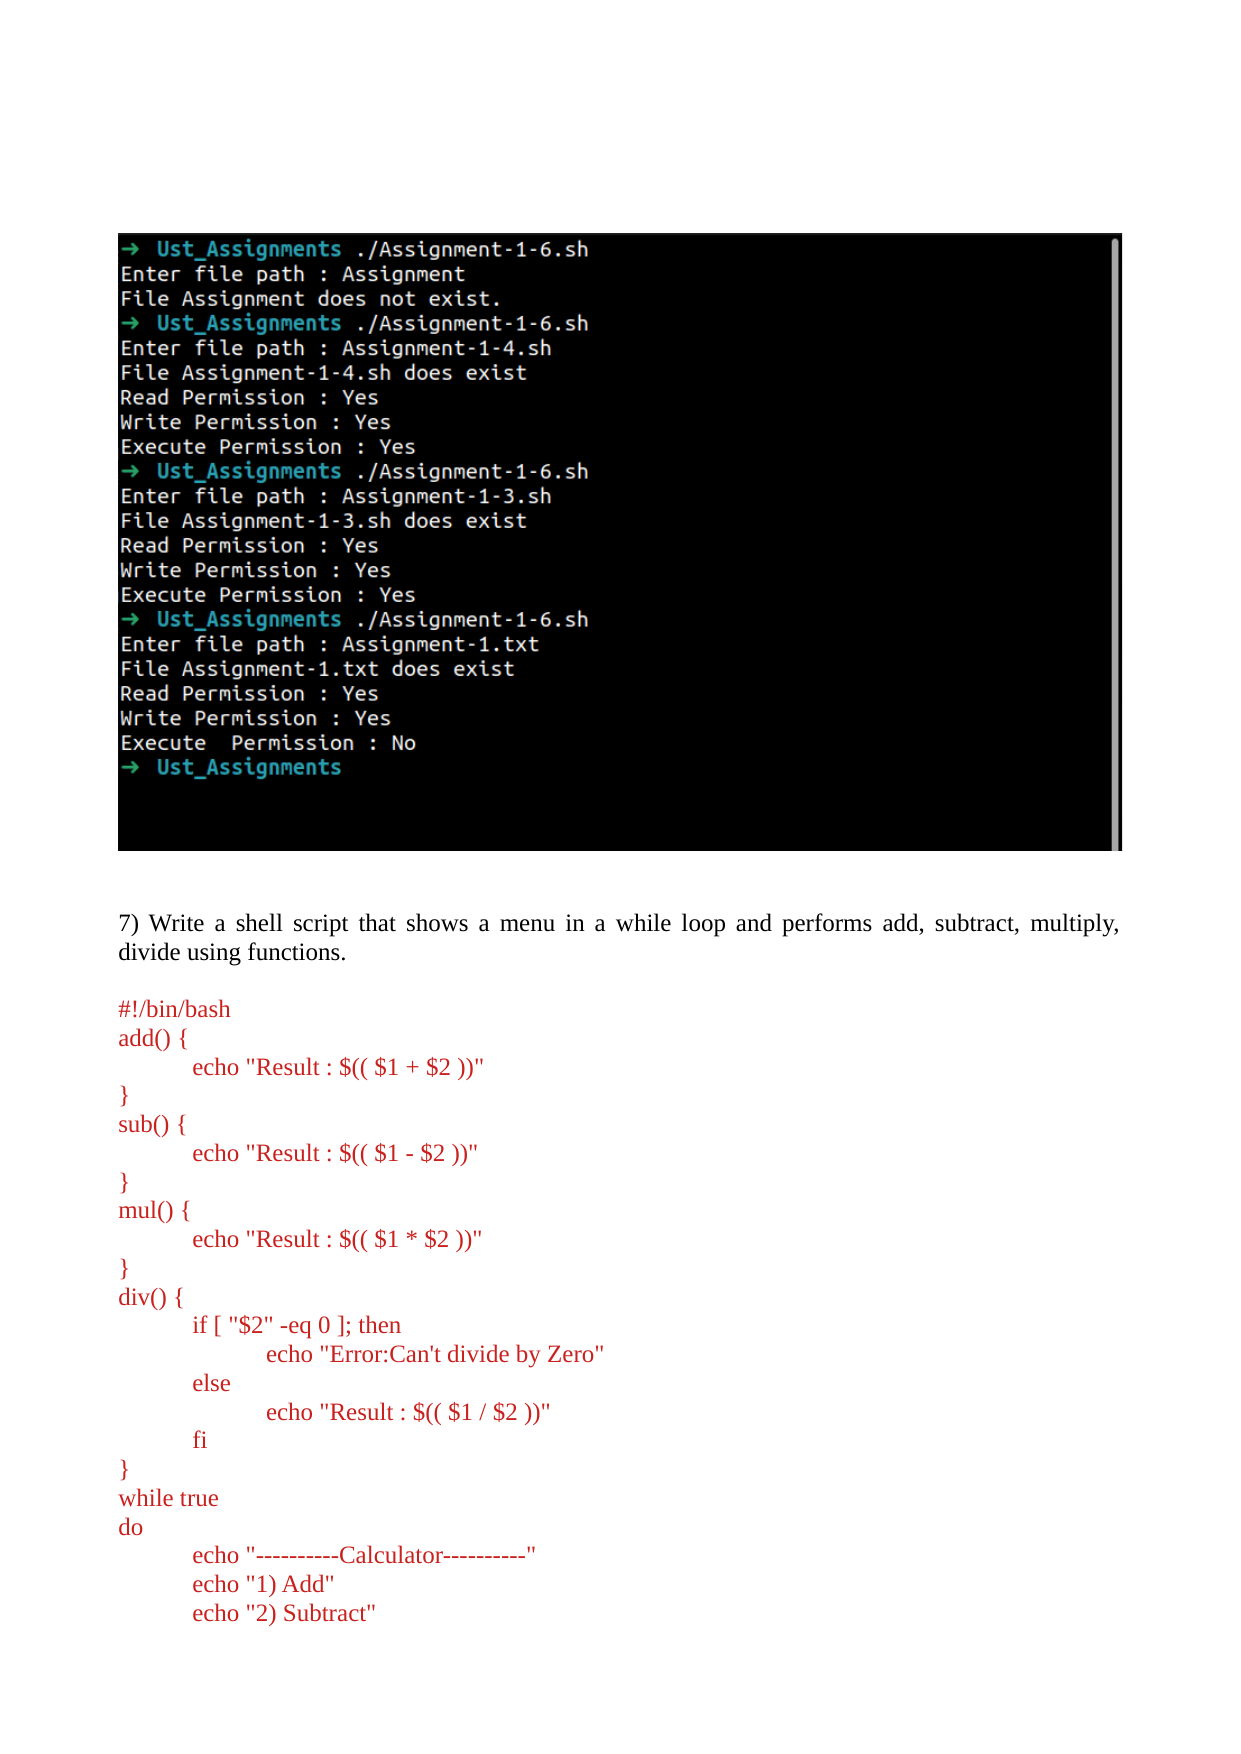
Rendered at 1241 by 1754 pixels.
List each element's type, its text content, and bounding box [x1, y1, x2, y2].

text echo "2) Subtract" [118, 1598, 1122, 1627]
text mul() { [118, 1195, 1122, 1224]
text } [118, 1080, 1122, 1109]
text } [118, 1454, 1122, 1483]
text echo "----------Calculator----------" [118, 1540, 1122, 1569]
text } [118, 1253, 1122, 1282]
text } [118, 1167, 1122, 1195]
text #!/bin/bash [118, 994, 1122, 1023]
text add() { [118, 1023, 1122, 1052]
text fi [118, 1425, 1122, 1454]
text else [118, 1368, 1122, 1397]
text echo "Result : $(( $1 - $2 ))" [118, 1138, 1122, 1167]
text echo "Result : $(( $1 + $2 ))" [118, 1052, 1122, 1080]
text echo "Result : $(( $1 * $2 ))" [118, 1224, 1122, 1253]
text do [118, 1512, 1122, 1540]
text if [ "$2" -eq 0 ]; then [118, 1310, 1122, 1339]
text 7) Write a shell script that shows a menu in a while loop and performs add, subtract, multiply, divide using functions. [118, 851, 1122, 965]
text echo "Result : $(( $1 / $2 ))" [118, 1397, 1122, 1425]
text while true [118, 1483, 1122, 1512]
text echo "Error:Can't divide by Zero" [118, 1339, 1122, 1368]
picture [118, 233, 1123, 851]
text sub() { [118, 1109, 1122, 1138]
text echo "1) Add" [118, 1569, 1122, 1598]
text div() { [118, 1282, 1122, 1310]
